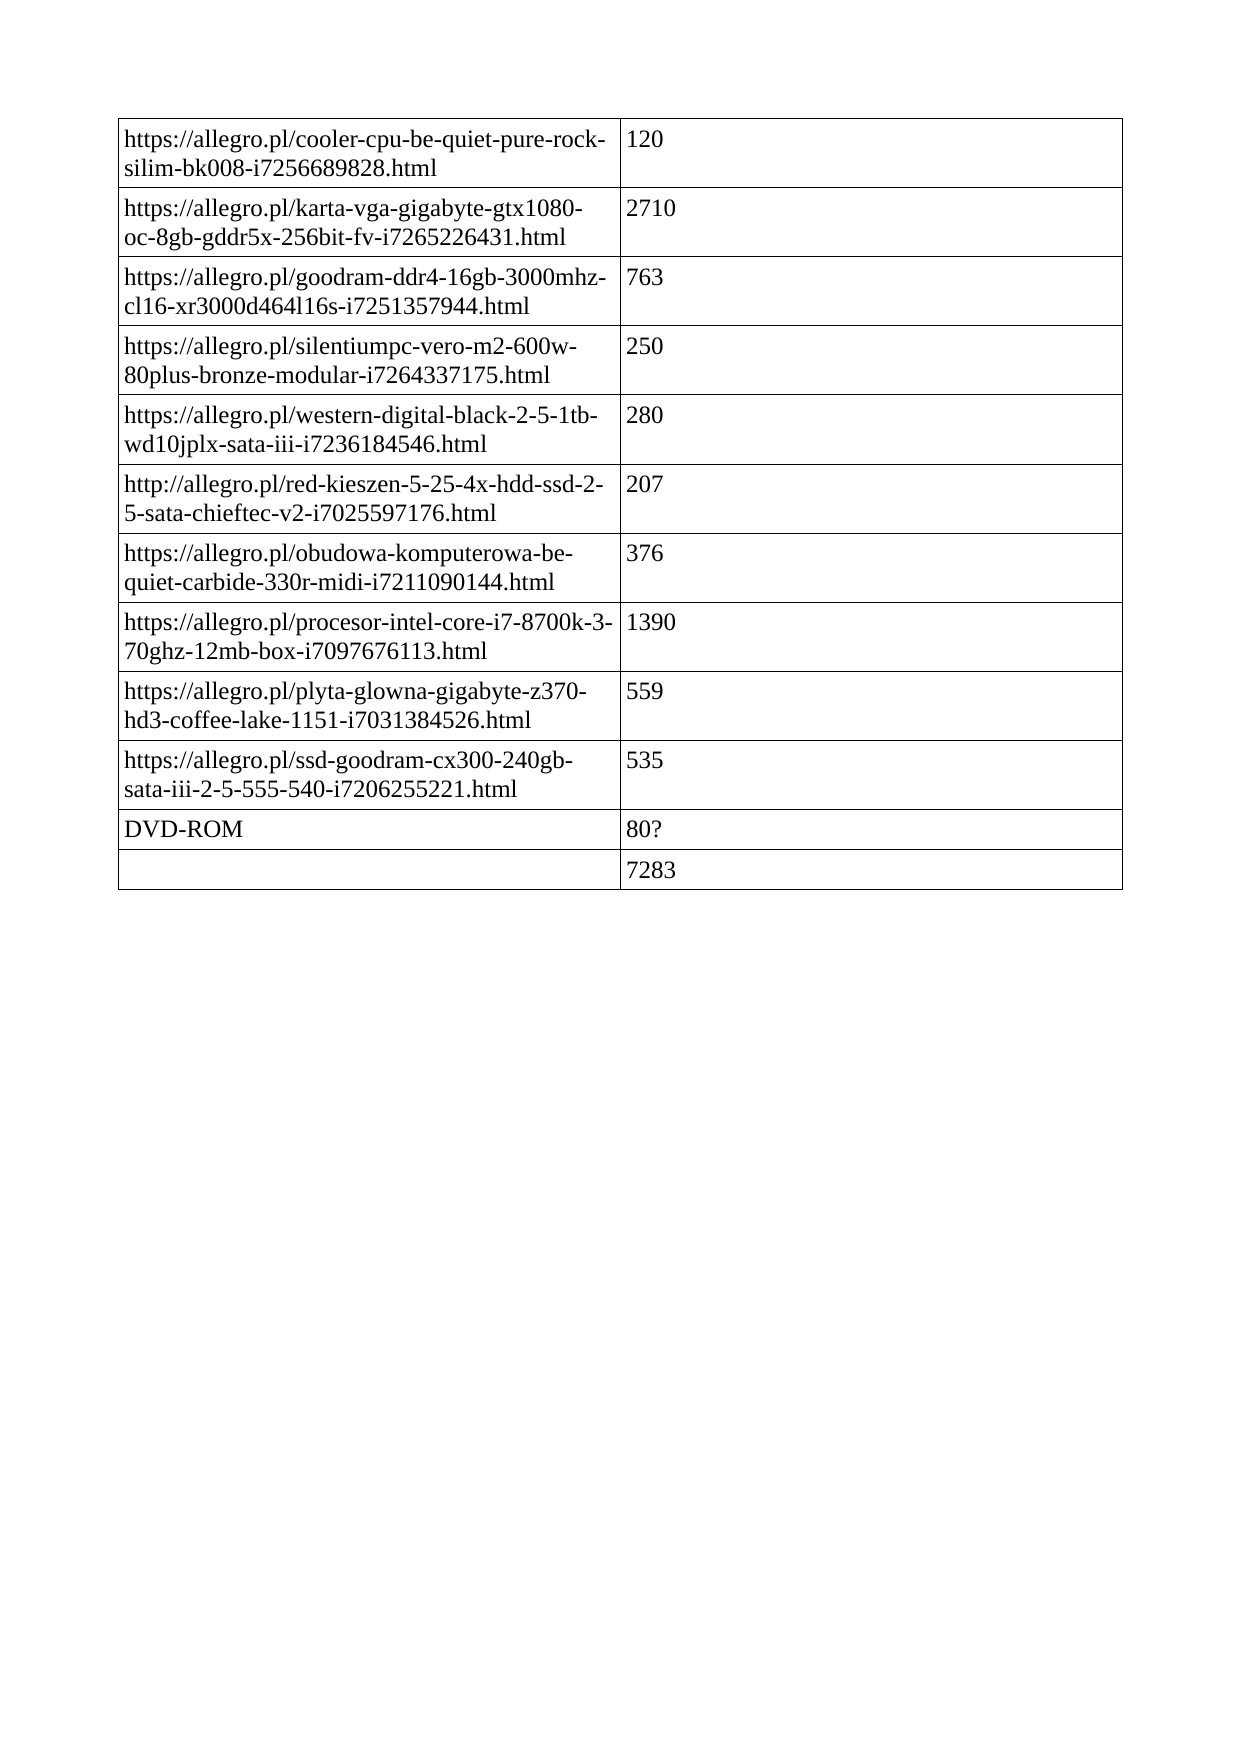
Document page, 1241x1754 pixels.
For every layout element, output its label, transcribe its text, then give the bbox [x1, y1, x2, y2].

table_cell http://allegro.pl/red-kieszen-5-25-4x-hdd-ssd-2-5-sata-chieftec-v2-i7025597176.html [119, 465, 620, 532]
table_cell [119, 850, 620, 889]
table_cell 376 [621, 534, 1122, 602]
table_cell 207 [621, 465, 1122, 532]
table_cell https://allegro.pl/western-digital-black-2-5-1tb-wd10jplx-sata-iii-i7236184546.html [119, 395, 620, 463]
table_cell 535 [621, 741, 1122, 809]
table_cell https://allegro.pl/karta-vga-gigabyte-gtx1080-oc-8gb-gddr5x-256bit-fv-i7265226431.html [119, 188, 620, 256]
table_cell https://allegro.pl/silentiumpc-vero-m2-600w-80plus-bronze-modular-i7264337175.html [119, 326, 620, 394]
table_cell DVD-ROM [119, 810, 620, 849]
table_cell 1390 [621, 603, 1122, 671]
table_cell 7283 [621, 850, 1122, 889]
table_cell 2710 [621, 188, 1122, 256]
table_cell https://allegro.pl/goodram-ddr4-16gb-3000mhz-cl16-xr3000d464l16s-i7251357944.html [119, 257, 620, 325]
table_cell https://allegro.pl/ssd-goodram-cx300-240gb-sata-iii-2-5-555-540-i7206255221.html [119, 741, 620, 809]
table_cell 280 [621, 395, 1122, 463]
table_cell https://allegro.pl/obudowa-komputerowa-be-quiet-carbide-330r-midi-i7211090144.html [119, 534, 620, 602]
table_cell 763 [621, 257, 1122, 325]
table_header https://allegro.pl/cooler-cpu-be-quiet-pure-rock-silim-bk008-i7256689828.html [119, 119, 620, 187]
table_cell 559 [621, 672, 1122, 740]
table_cell https://allegro.pl/plyta-glowna-gigabyte-z370-hd3-coffee-lake-1151-i7031384526.html [119, 672, 620, 740]
table_cell 80? [621, 810, 1122, 849]
table_header 120 [621, 119, 1122, 187]
table_cell 250 [621, 326, 1122, 394]
table_cell https://allegro.pl/procesor-intel-core-i7-8700k-3-70ghz-12mb-box-i7097676113.html [119, 603, 620, 671]
